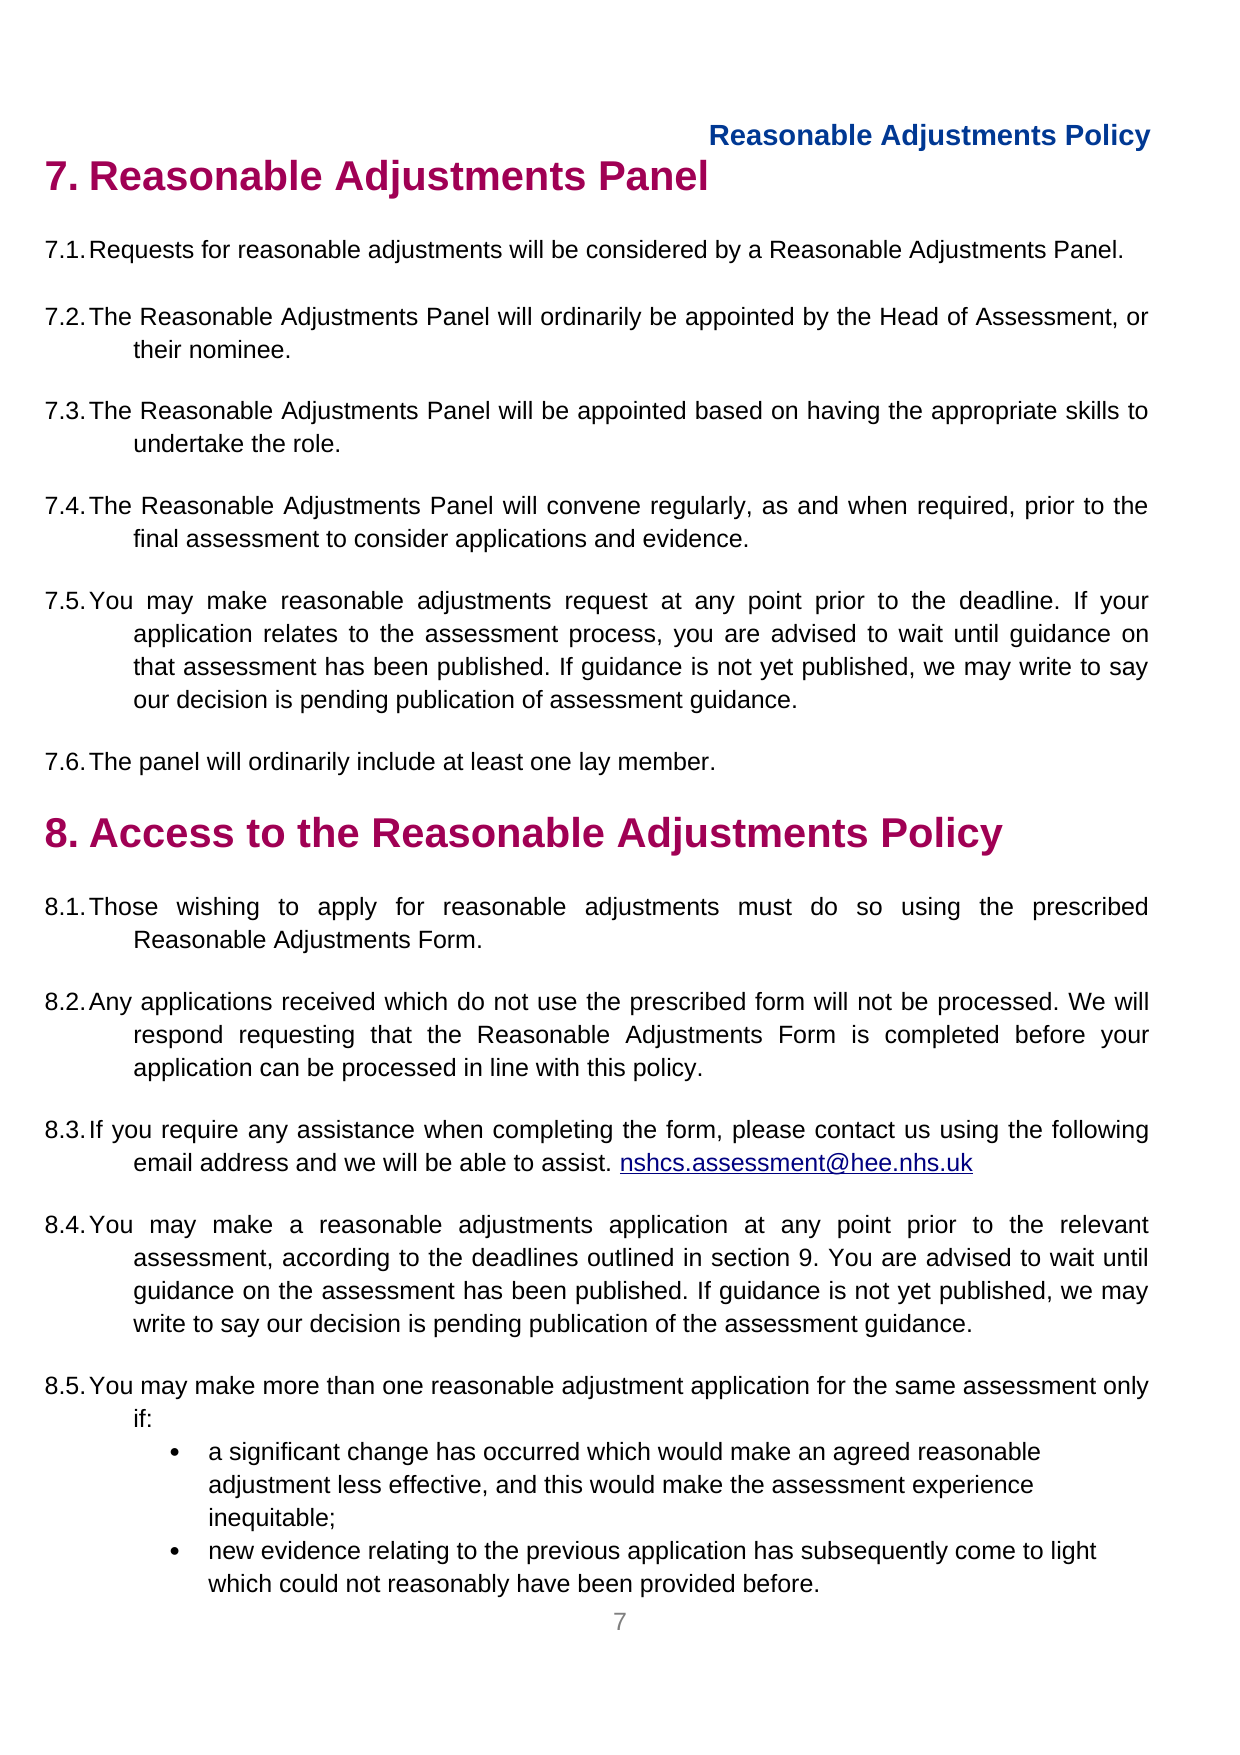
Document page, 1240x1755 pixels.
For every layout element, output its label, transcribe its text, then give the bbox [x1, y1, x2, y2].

subtitle The Reasonable Adjustments Panel will ordinarily be appointed by the Head of Assessment, or their nominee. [44, 302, 1151, 363]
subtitle Any applications received which do not use the prescribed form will not be processed. We will respond requesting that the Reasonable Adjustments Form is completed before your application can be processed in line with this policy. [44, 987, 1151, 1082]
subtitle Those wishing to apply for reasonable adjustments must do so using the prescribed Reasonable Adjustments Form. [44, 892, 1151, 954]
subtitle Reasonable Adjustments Panel [44, 152, 1151, 199]
subtitle Access to the Reasonable Adjustments Policy [44, 808, 1151, 856]
subtitle Requests for reasonable adjustments will be considered by a Reasonable Adjustments Panel. [44, 236, 1151, 264]
subtitle The Reasonable Adjustments Panel will be appointed based on having the appropriate skills to undertake the role. [44, 396, 1151, 458]
list a significant change has occurred which would make an agreed reasonable adjustment less effective, and this would make the assessment experience inequitable; [171, 1437, 1151, 1531]
subtitle The panel will ordinarily include at least one lay member. [44, 747, 1151, 776]
list new evidence relating to the previous application has subsequently come to light which could not reasonably have been provided before. [171, 1536, 1151, 1597]
subtitle The Reasonable Adjustments Panel will convene regularly, as and when required, prior to the final assessment to consider applications and evidence. [44, 491, 1151, 553]
subtitle You may make reasonable adjustments request at any point prior to the deadline. If your application relates to the assessment process, you are advised to wait until guidance on that assessment has been published. If guidance is not yet published, we may write to say our decision is pending publication of assessment guidance. [44, 586, 1151, 714]
subtitle You may make a reasonable adjustments application at any point prior to the relevant assessment, according to the deadlines outlined in section 9. You are advised to wait until guidance on the assessment has been published. If guidance is not yet published, we may write to say our decision is pending publication of the assessment guidance. [44, 1210, 1151, 1338]
subtitle If you require any assistance when completing the form, please contact us using the following email address and we will be able to assist. nshcs.assessment@hee.nhs.uk [44, 1115, 1151, 1177]
subtitle You may make more than one reasonable adjustment application for the same assessment only if: [44, 1371, 1151, 1432]
